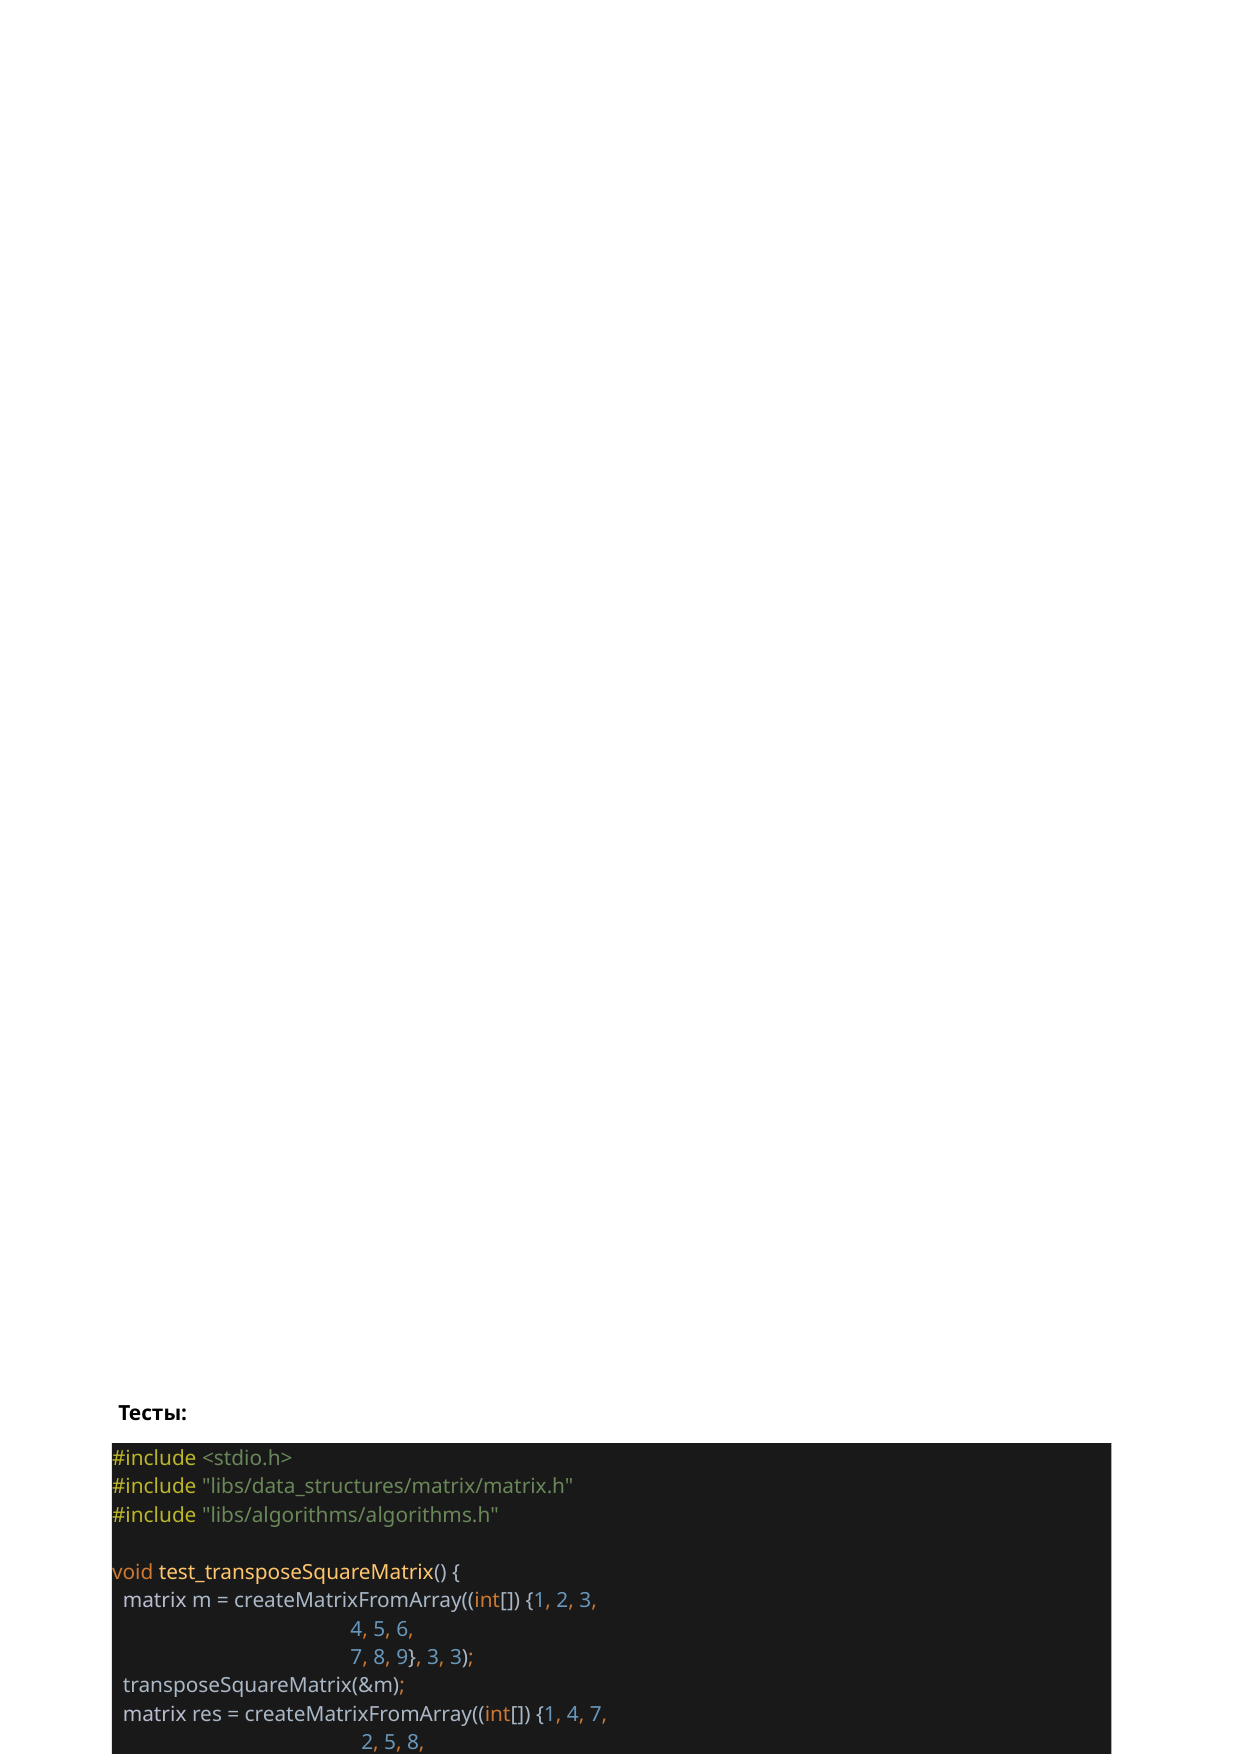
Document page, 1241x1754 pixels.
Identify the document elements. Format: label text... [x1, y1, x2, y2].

text Тесты: [118, 1398, 1122, 1426]
